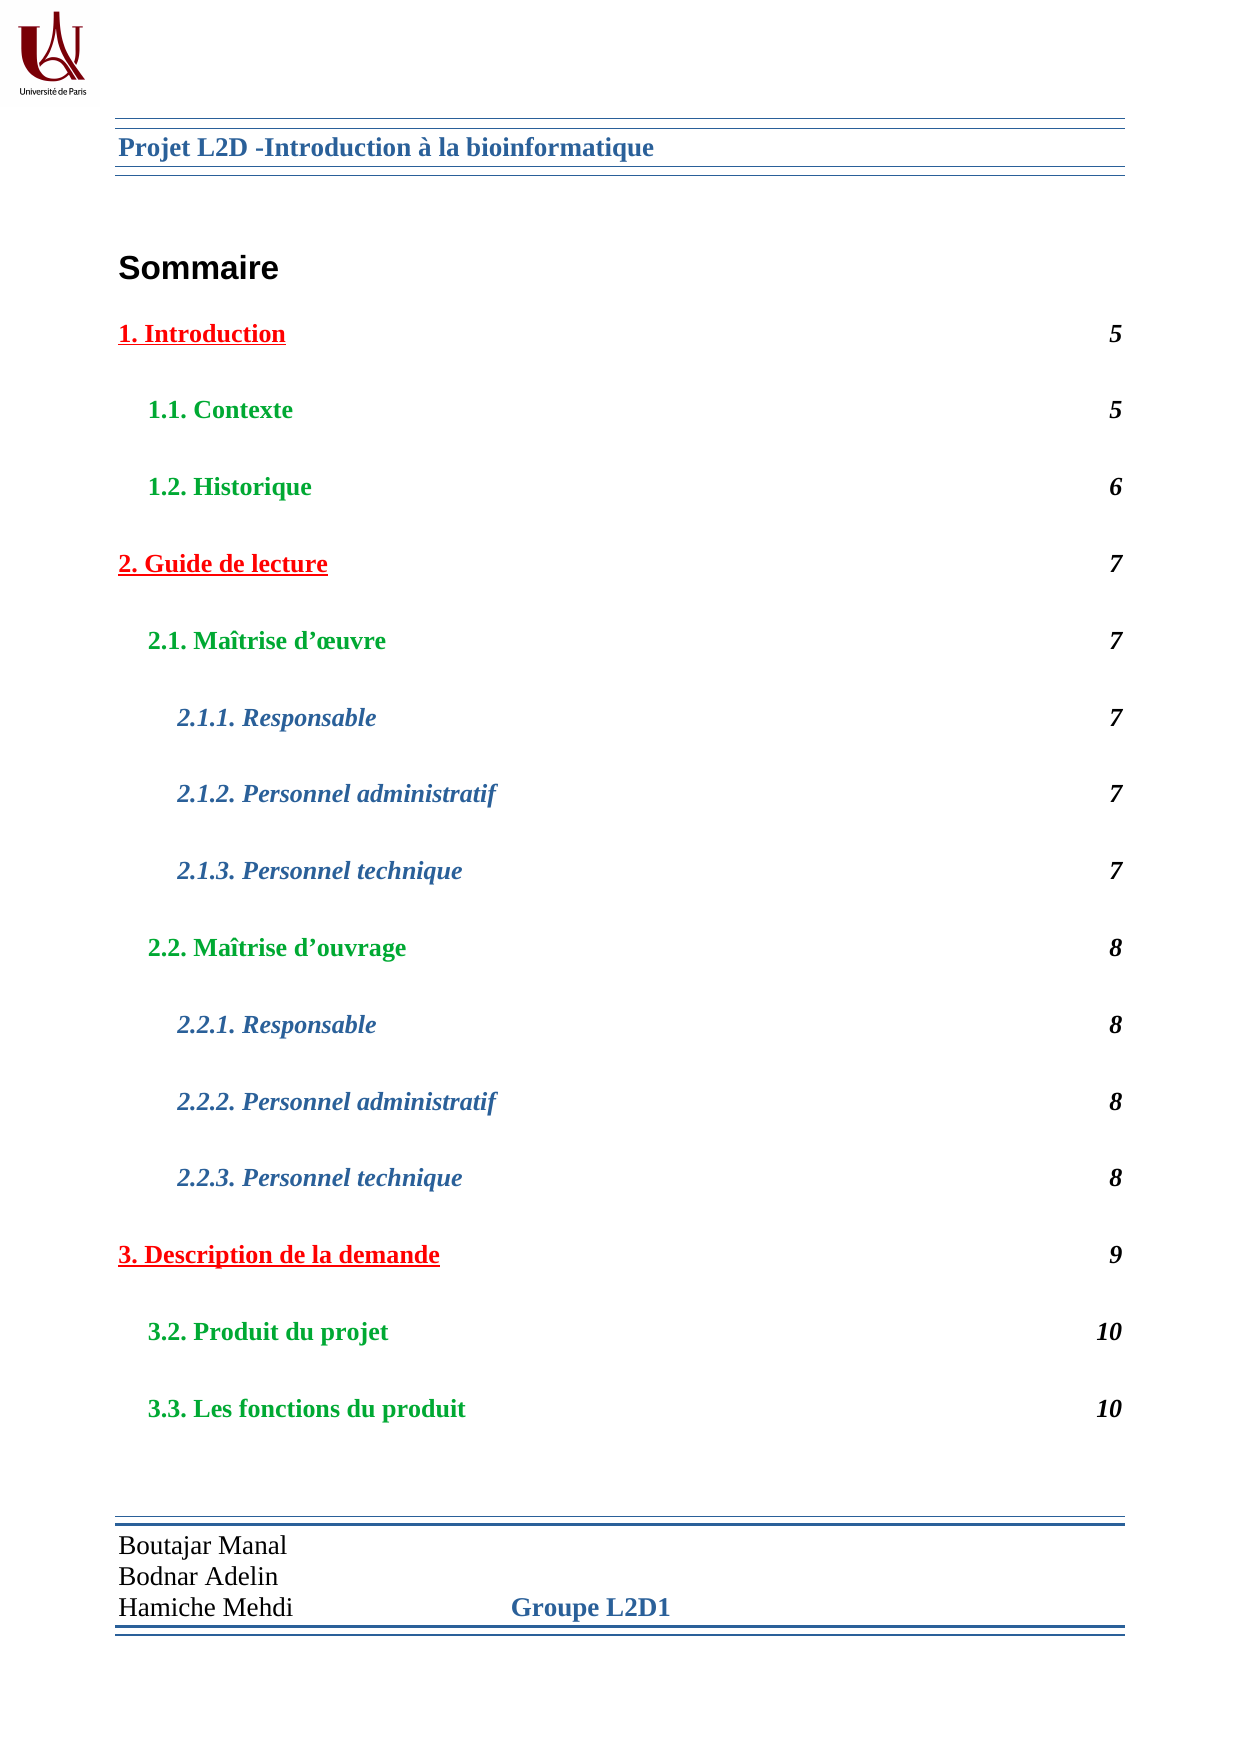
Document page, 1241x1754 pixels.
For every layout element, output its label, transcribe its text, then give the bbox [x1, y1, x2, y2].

text 1. Introduction 5 [118, 318, 1122, 348]
subtitle Sommaire [118, 248, 1122, 286]
text 2.2.3. Personnel technique 8 [177, 1162, 1122, 1192]
text 1.1. Contexte 5 [148, 394, 1122, 424]
text 1.2. Historique 6 [148, 471, 1122, 501]
text 2.1.3. Personnel technique 7 [177, 855, 1122, 885]
text 3.3. Les fonctions du produit 10 [148, 1393, 1122, 1423]
text 2. Guide de lecture 7 [118, 548, 1122, 578]
text 3.2. Produit du projet 10 [148, 1316, 1122, 1346]
text 2.1.2. Personnel administratif 7 [177, 778, 1122, 808]
picture [0, 0, 101, 107]
text 2.2. Maîtrise d’ouvrage 8 [148, 932, 1122, 962]
text 3. Description de la demande 9 [118, 1239, 1122, 1269]
text 2.1. Maîtrise d’œuvre 7 [148, 625, 1122, 655]
text 2.2.2. Personnel administratif 8 [177, 1086, 1122, 1116]
text 2.1.1. Responsable 7 [177, 702, 1122, 732]
text 2.2.1. Responsable 8 [177, 1009, 1122, 1039]
